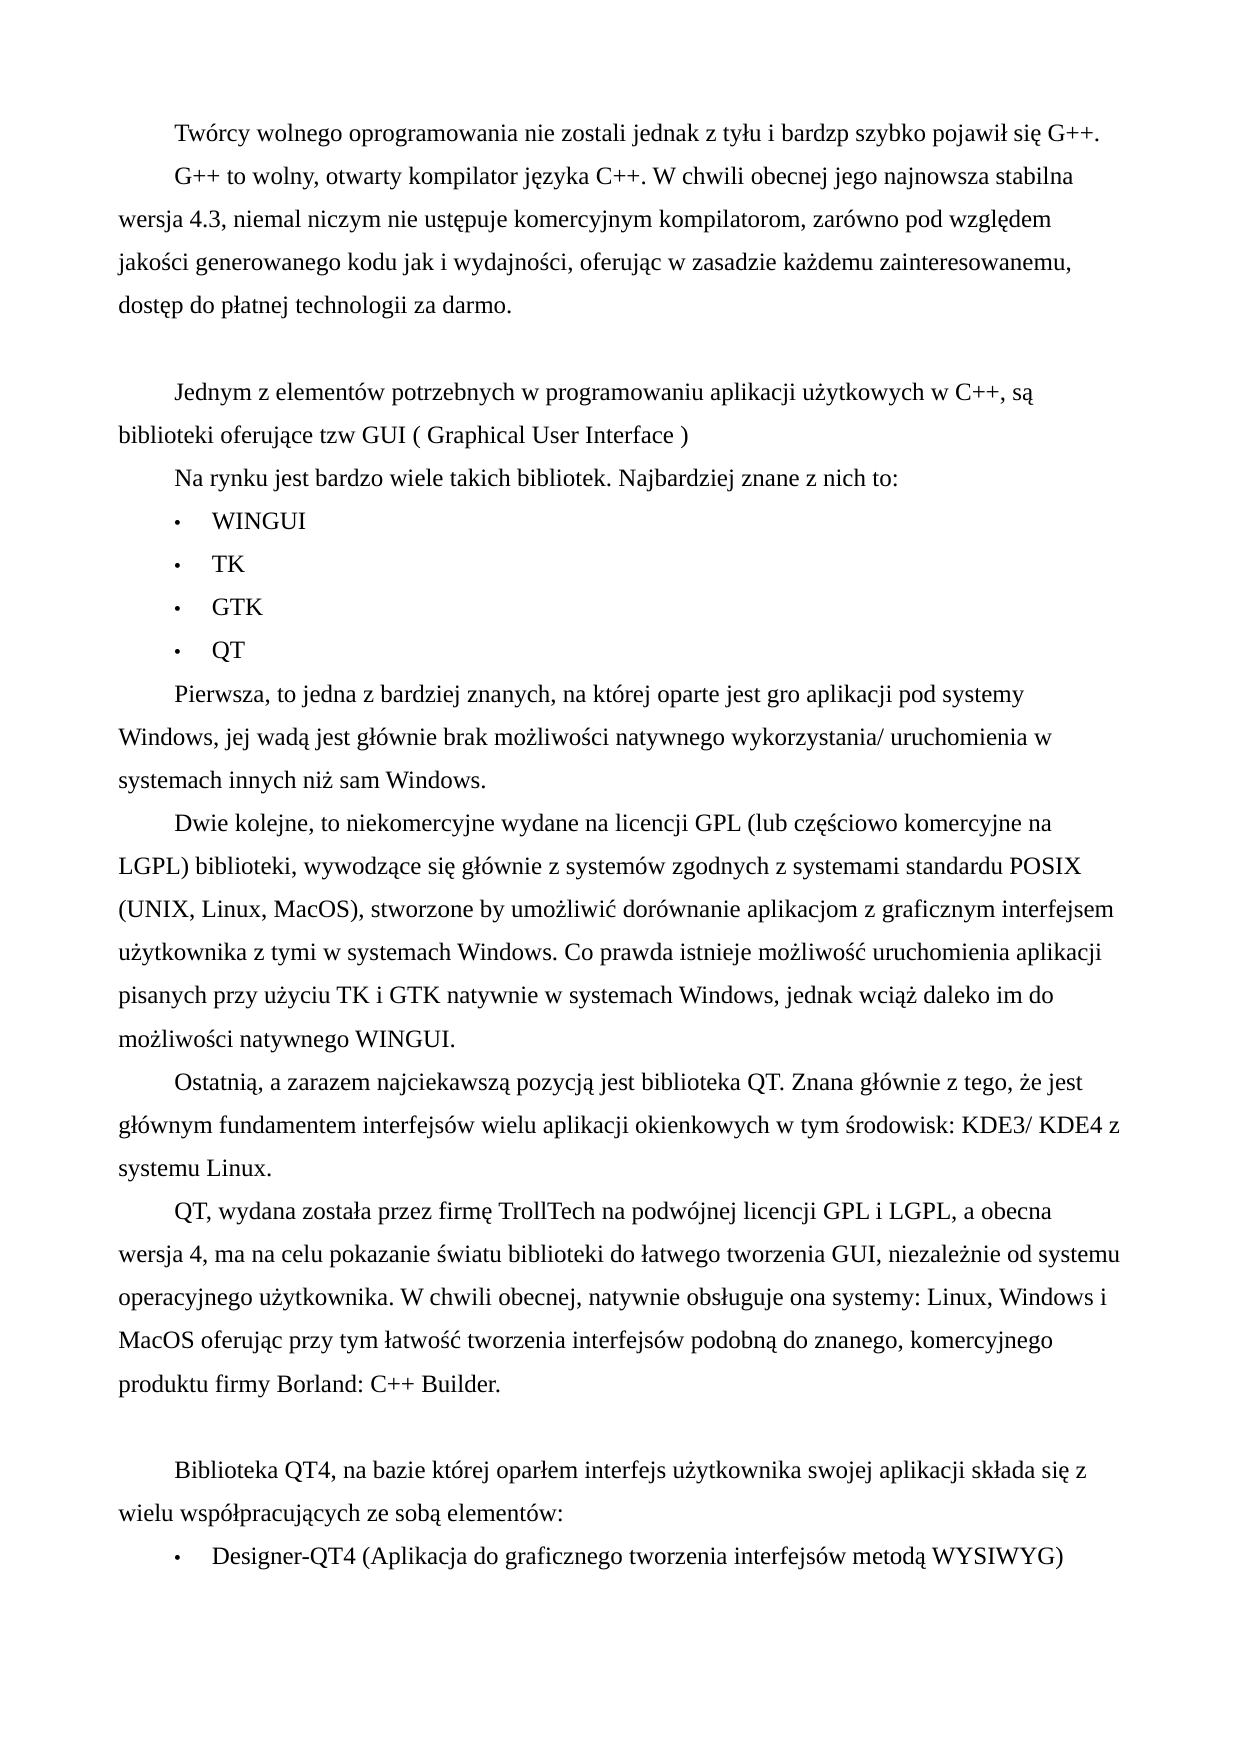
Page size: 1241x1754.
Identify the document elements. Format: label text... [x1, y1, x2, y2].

text Pierwsza, to jedna z bardziej znanych, na której oparte jest gro aplikacji pod systemy Windows, jej wadą jest głównie brak możliwości natywnego wykorzystania/ uruchomienia w systemach innych niż sam Windows. [118, 679, 1122, 794]
text Biblioteka QT4, na bazie której oparłem interfejs użytkownika swojej aplikacji składa się z wielu współpracujących ze sobą elementów: [118, 1455, 1122, 1527]
text Ostatnią, a zarazem najciekawszą pozycją jest biblioteka QT. Znana głównie z tego, że jest głównym fundamentem interfejsów wielu aplikacji okienkowych w tym środowisk: KDE3/ KDE4 z systemu Linux. [118, 1067, 1122, 1182]
list TK [118, 549, 1122, 578]
text Na rynku jest bardzo wiele takich bibliotek. Najbardziej znane z nich to: [118, 463, 1122, 492]
list Designer-QT4 (Aplikacja do graficznego tworzenia interfejsów metodą WYSIWYG) [118, 1541, 1122, 1570]
text Dwie kolejne, to niekomercyjne wydane na licencji GPL (lub częściowo komercyjne na LGPL) biblioteki, wywodzące się głównie z systemów zgodnych z systemami standardu POSIX (UNIX, Linux, MacOS), stworzone by umożliwić dorównanie aplikacjom z graficznym interfejsem użytkownika z tymi w systemach Windows. Co prawda istnieje możliwość uruchomienia aplikacji pisanych przy użyciu TK i GTK natywnie w systemach Windows, jednak wciąż daleko im do możliwości natywnego WINGUI. [118, 808, 1122, 1052]
list GTK [118, 592, 1122, 621]
list QT [118, 636, 1122, 664]
text Jednym z elementów potrzebnych w programowaniu aplikacji użytkowych w C++, są biblioteki oferujące tzw GUI ( Graphical User Interface ) [118, 377, 1122, 449]
text G++ to wolny, otwarty kompilator języka C++. W chwili obecnej jego najnowsza stabilna wersja 4.3, niemal niczym nie ustępuje komercyjnym kompilatorom, zarówno pod względem jakości generowanego kodu jak i wydajności, oferując w zasadzie każdemu zainteresowanemu, dostęp do płatnej technologii za darmo. [118, 161, 1122, 319]
text QT, wydana została przez firmę TrollTech na podwójnej licencji GPL i LGPL, a obecna wersja 4, ma na celu pokazanie światu biblioteki do łatwego tworzenia GUI, niezależnie od systemu operacyjnego użytkownika. W chwili obecnej, natywnie obsługuje ona systemy: Linux, Windows i MacOS oferując przy tym łatwość tworzenia interfejsów podobną do znanego, komercyjnego produktu firmy Borland: C++ Builder. [118, 1196, 1122, 1397]
text Twórcy wolnego oprogramowania nie zostali jednak z tyłu i bardzp szybko pojawił się G++. [118, 118, 1122, 147]
list WINGUI [118, 506, 1122, 535]
